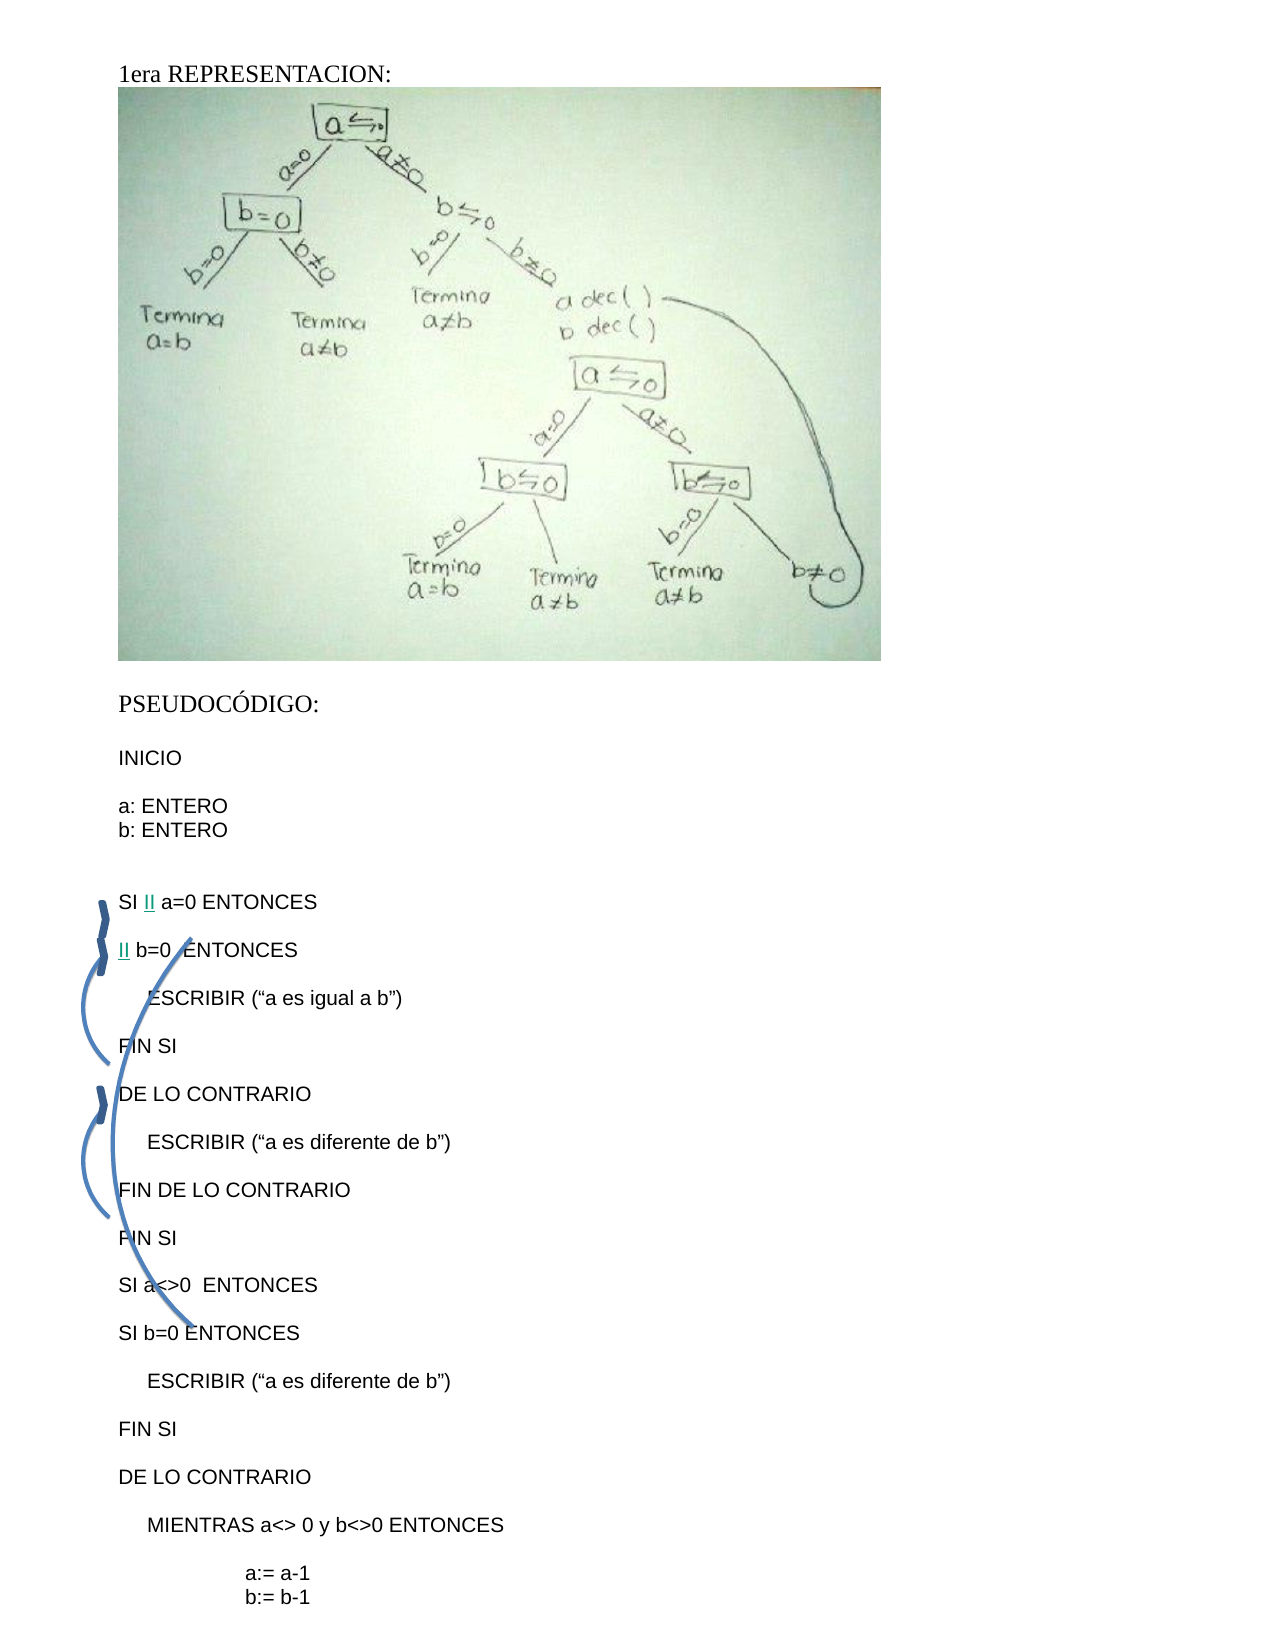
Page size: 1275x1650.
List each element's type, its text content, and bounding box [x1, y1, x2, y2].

text DE LO CONTRARIO [118, 1465, 1205, 1489]
text II b=0 ENTONCES [118, 938, 187, 962]
text SI a<>0 ENTONCES [118, 1273, 158, 1297]
text ESCRIBIR (“a es igual a b”) [149, 986, 1205, 1010]
text PSEUDOCÓDIGO: [118, 689, 1205, 717]
text SI II a=0 ENTONCES [118, 890, 1205, 914]
text a:= a-1 [118, 1561, 1205, 1585]
text a: ENTERO [118, 794, 1205, 818]
text II b=0 ENTONCES [179, 938, 1205, 962]
text ESCRIBIR (“a es diferente de b”) [118, 1129, 1205, 1153]
text MIENTRAS a<> 0 y b<>0 ENTONCES [118, 1513, 1205, 1537]
text ESCRIBIR (“a es diferente de b”) [118, 1369, 1205, 1393]
text FIN SI [118, 1225, 130, 1249]
text FIN SI [118, 1417, 1205, 1441]
text INICIO [118, 746, 1205, 770]
text DE LO CONTRARIO [119, 1082, 1205, 1106]
text b: ENTERO [118, 818, 1205, 842]
text ESCRIBIR (“a es igual a b”) [118, 986, 154, 1010]
text SI a<>0 ENTONCES [151, 1273, 1205, 1297]
text FIN SI [130, 1034, 1205, 1058]
text SI b=0 ENTONCES [118, 1321, 1205, 1345]
text FIN SI [118, 1034, 131, 1058]
text 1era REPRESENTACION: [118, 59, 1205, 88]
text b:= b-1 [118, 1585, 1205, 1609]
text FIN SI [129, 1225, 1205, 1249]
text FIN DE LO CONTRARIO [118, 1177, 1205, 1201]
